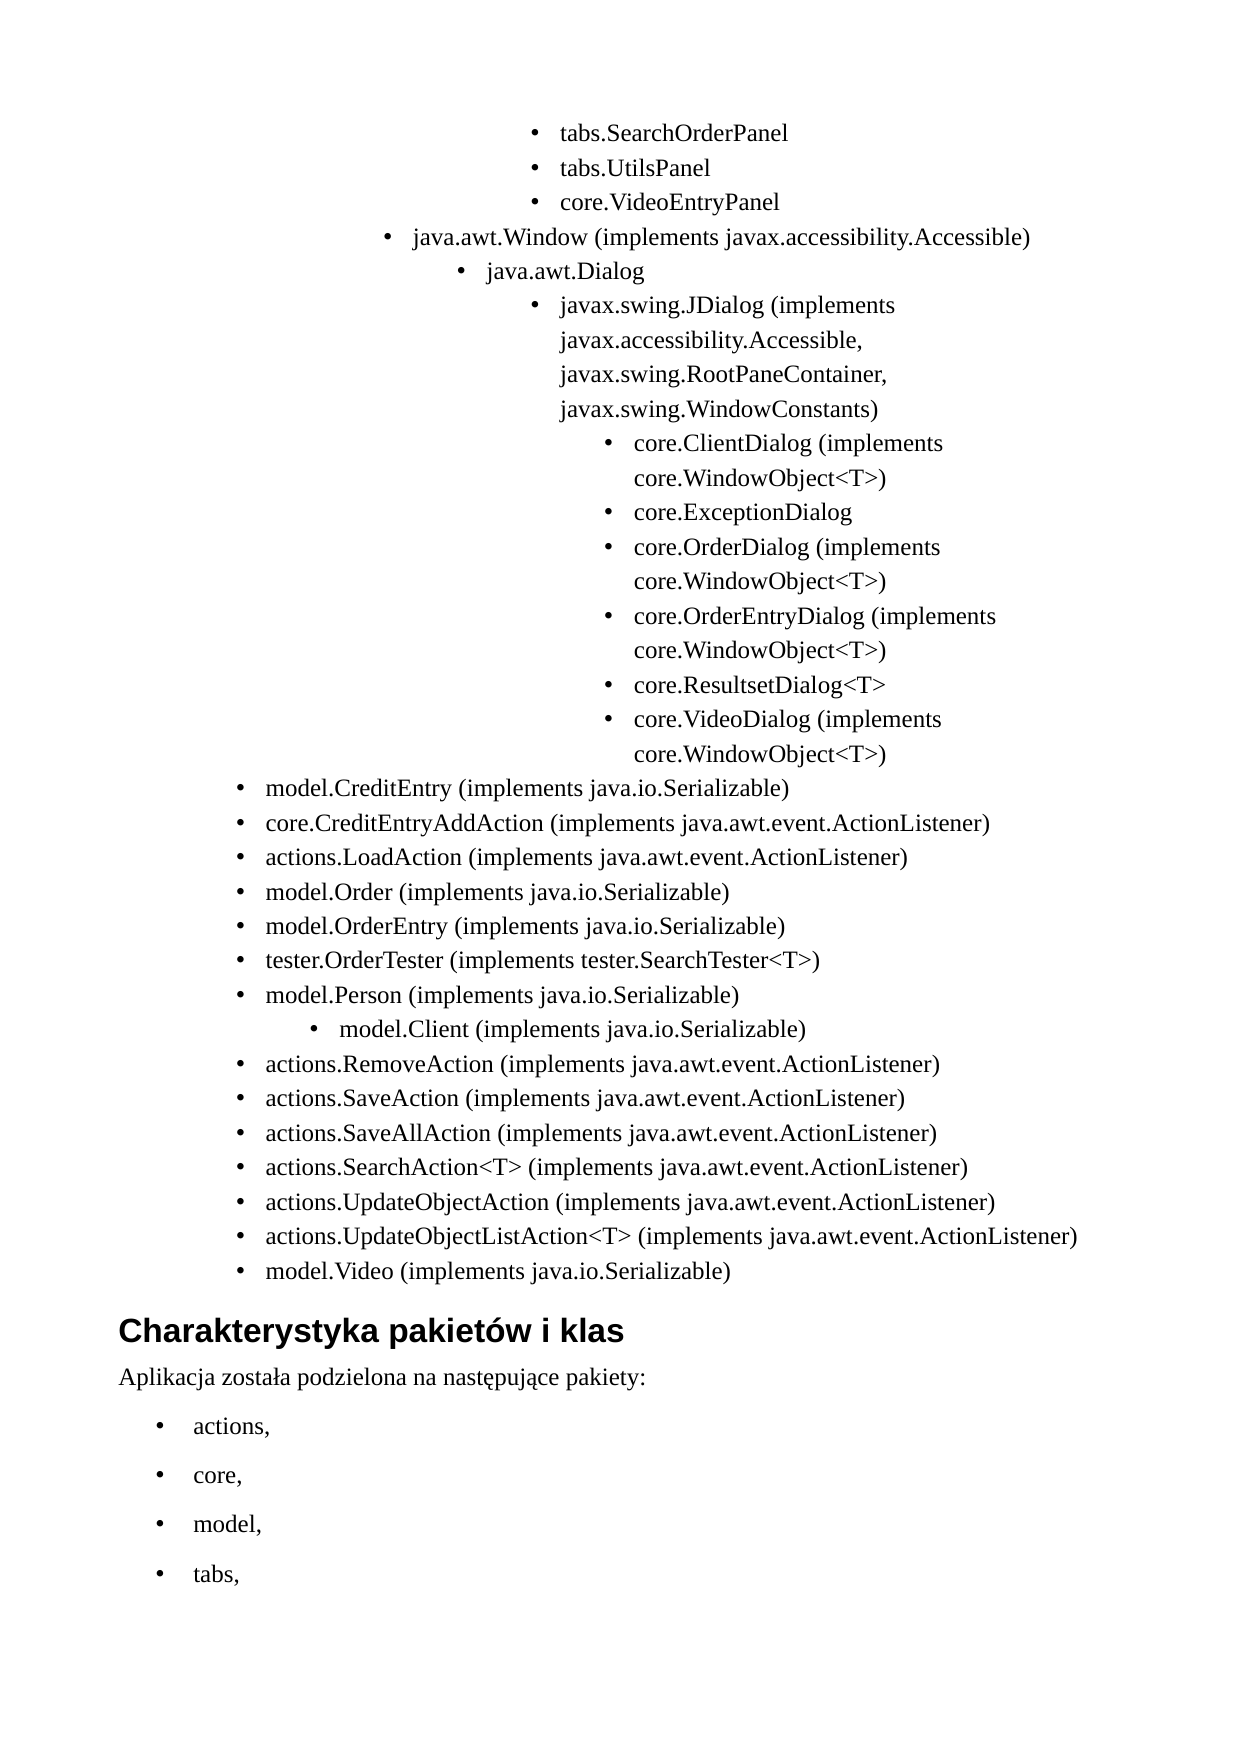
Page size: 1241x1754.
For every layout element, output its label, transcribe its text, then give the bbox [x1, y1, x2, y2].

list core.OrderEntryDialog (implements core.WindowObject<T>) [604, 601, 1122, 664]
list model.Client (implements java.io.Serializable) [309, 1014, 1122, 1043]
list actions.LoadAction (implements java.awt.event.ActionListener) [236, 842, 1122, 871]
list core.VideoEntryPanel [531, 187, 1122, 216]
list java.awt.Window (implements javax.accessibility.Accessible) [383, 222, 1122, 250]
list model, [156, 1509, 1122, 1538]
list actions.UpdateObjectListAction<T> (implements java.awt.event.ActionListener) [236, 1221, 1122, 1250]
list tabs, [156, 1559, 1122, 1587]
list actions.RemoveAction (implements java.awt.event.ActionListener) [236, 1049, 1122, 1078]
list core.CreditEntryAddAction (implements java.awt.event.ActionListener) [236, 808, 1122, 836]
list actions.SaveAllAction (implements java.awt.event.ActionListener) [236, 1118, 1122, 1147]
list javax.swing.JDialog (implements javax.accessibility.Accessible, javax.swing.RootPaneContainer, javax.swing.WindowConstants) [531, 291, 1122, 423]
list core.OrderDialog (implements core.WindowObject<T>) [604, 532, 1122, 595]
list actions.SaveAction (implements java.awt.event.ActionListener) [236, 1083, 1122, 1112]
list model.CreditEntry (implements java.io.Serializable) [236, 773, 1122, 802]
list tabs.SearchOrderPanel [531, 118, 1122, 147]
text Aplikacja została podzielona na następujące pakiety: [118, 1362, 1122, 1391]
list core, [156, 1461, 1122, 1489]
list model.Person (implements java.io.Serializable) [236, 980, 1122, 1009]
list actions.SearchAction<T> (implements java.awt.event.ActionListener) [236, 1152, 1122, 1181]
subtitle Charakterystyka pakietów i klas [118, 1311, 1122, 1350]
list core.ResultsetDialog<T> [604, 670, 1122, 698]
list model.OrderEntry (implements java.io.Serializable) [236, 911, 1122, 940]
list tester.OrderTester (implements tester.SearchTester<T>) [236, 946, 1122, 974]
list actions, [156, 1411, 1122, 1440]
list core.VideoDialog (implements core.WindowObject<T>) [604, 704, 1122, 767]
list core.ExceptionDialog [604, 497, 1122, 526]
list java.awt.Dialog [457, 256, 1122, 285]
list tabs.UtilsPanel [531, 153, 1122, 181]
list actions.UpdateObjectAction (implements java.awt.event.ActionListener) [236, 1187, 1122, 1216]
list model.Video (implements java.io.Serializable) [236, 1256, 1122, 1285]
list core.ClientDialog (implements core.WindowObject<T>) [604, 428, 1122, 492]
list model.Order (implements java.io.Serializable) [236, 877, 1122, 905]
